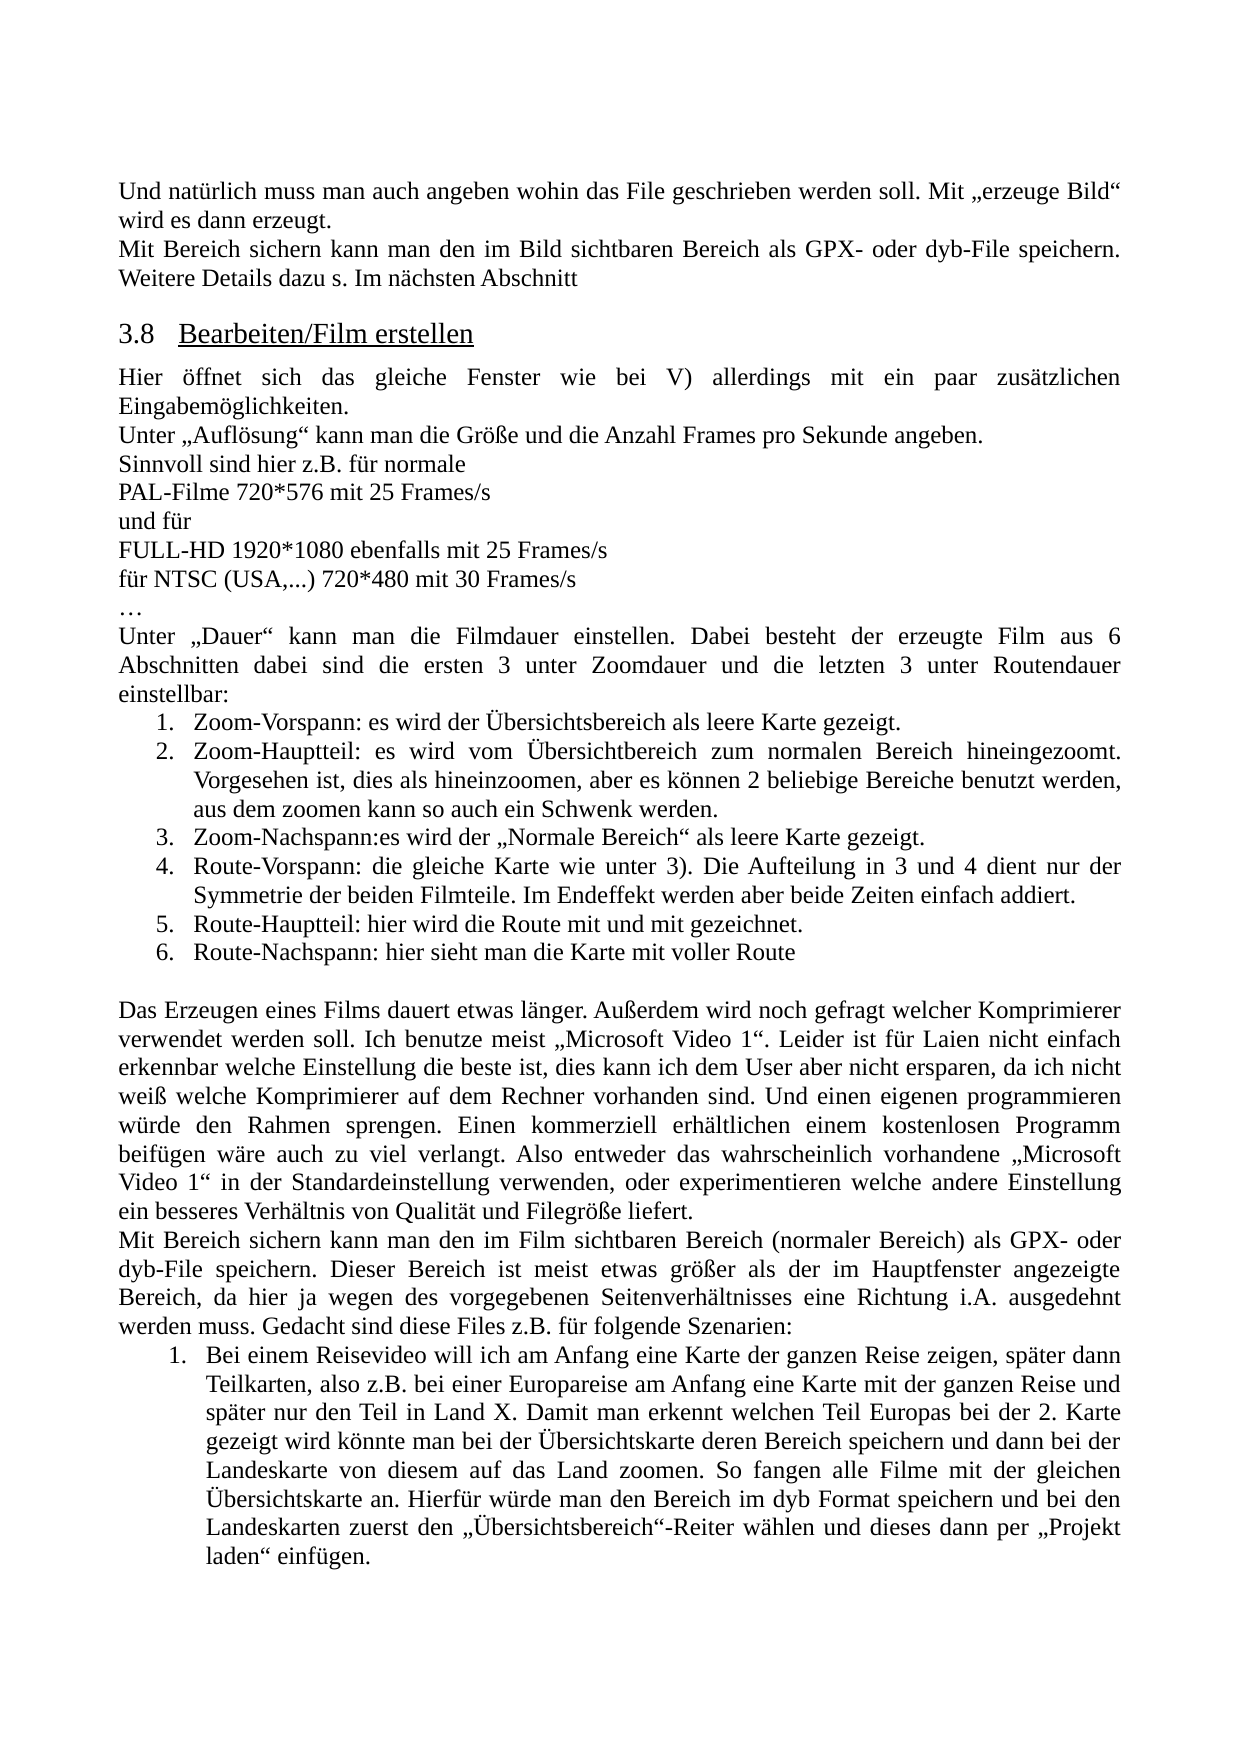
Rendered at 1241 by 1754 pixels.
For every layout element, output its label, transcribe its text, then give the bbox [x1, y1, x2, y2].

text … [118, 592, 1122, 621]
text Und natürlich muss man auch angeben wohin das File geschrieben werden soll. Mit „erzeuge Bild“ wird es dann erzeugt. [118, 176, 1122, 234]
list Route-Nachspann: hier sieht man die Karte mit voller Route [156, 937, 1122, 966]
text Unter „Dauer“ kann man die Filmdauer einstellen. Dabei besteht der erzeugte Film aus 6 Abschnitten dabei sind die ersten 3 unter Zoomdauer und die letzten 3 unter Routendauer einstellbar: [118, 621, 1122, 707]
text PAL-Filme 720*576 mit 25 Frames/s [118, 477, 1122, 506]
list Zoom-Vorspann: es wird der Übersichtsbereich als leere Karte gezeigt. [156, 707, 1122, 736]
text Sinnvoll sind hier z.B. für normale [118, 449, 1122, 477]
text und für [118, 506, 1122, 535]
list Route-Hauptteil: hier wird die Route mit und mit gezeichnet. [156, 909, 1122, 937]
text für NTSC (USA,...) 720*480 mit 30 Frames/s [118, 564, 1122, 592]
list Zoom-Hauptteil: es wird vom Übersichtbereich zum normalen Bereich hineingezoomt. Vorgesehen ist, dies als hineinzoomen, aber es können 2 beliebige Bereiche benutzt werden, aus dem zoomen kann so auch ein Schwenk werden. [156, 736, 1122, 822]
subtitle Bearbeiten/Film erstellen [118, 316, 1122, 350]
list Bei einem Reisevideo will ich am Anfang eine Karte der ganzen Reise zeigen, später dann Teilkarten, also z.B. bei einer Europareise am Anfang eine Karte mit der ganzen Reise und später nur den Teil in Land X. Damit man erkennt welchen Teil Europas bei der 2. Karte gezeigt wird könnte man bei der Übersichtskarte deren Bereich speichern und dann bei der Landeskarte von diesem auf das Land zoomen. So fangen alle Filme mit der gleichen Übersichtskarte an. Hierfür würde man den Bereich im dyb Format speichern und bei den Landeskarten zuerst den „Übersichtsbereich“-Reiter wählen und dieses dann per „Projekt laden“ einfügen. [168, 1340, 1122, 1570]
text Mit Bereich sichern kann man den im Film sichtbaren Bereich (normaler Bereich) als GPX- oder dyb-File speichern. Dieser Bereich ist meist etwas größer als der im Hauptfenster angezeigte Bereich, da hier ja wegen des vorgegebenen Seitenverhältnisses eine Richtung i.A. ausgedehnt werden muss. Gedacht sind diese Files z.B. für folgende Szenarien: [118, 1225, 1122, 1340]
text Das Erzeugen eines Films dauert etwas länger. Außerdem wird noch gefragt welcher Komprimierer verwendet werden soll. Ich benutze meist „Microsoft Video 1“. Leider ist für Laien nicht einfach erkennbar welche Einstellung die beste ist, dies kann ich dem User aber nicht ersparen, da ich nicht weiß welche Komprimierer auf dem Rechner vorhanden sind. Und einen eigenen programmieren würde den Rahmen sprengen. Einen kommerziell erhältlichen einem kostenlosen Programm beifügen wäre auch zu viel verlangt. Also entweder das wahrscheinlich vorhandene „Microsoft Video 1“ in der Standardeinstellung verwenden, oder experimentieren welche andere Einstellung ein besseres Verhältnis von Qualität und Filegröße liefert. [118, 995, 1122, 1225]
list Route-Vorspann: die gleiche Karte wie unter 3). Die Aufteilung in 3 und 4 dient nur der Symmetrie der beiden Filmteile. Im Endeffekt werden aber beide Zeiten einfach addiert. [156, 851, 1122, 909]
text Mit Bereich sichern kann man den im Bild sichtbaren Bereich als GPX- oder dyb-File speichern. Weitere Details dazu s. Im nächsten Abschnitt [118, 234, 1122, 291]
text Unter „Auflösung“ kann man die Größe und die Anzahl Frames pro Sekunde angeben. [118, 420, 1122, 449]
list Zoom-Nachspann:es wird der „Normale Bereich“ als leere Karte gezeigt. [156, 822, 1122, 851]
text FULL-HD 1920*1080 ebenfalls mit 25 Frames/s [118, 535, 1122, 564]
text Hier öffnet sich das gleiche Fenster wie bei V) allerdings mit ein paar zusätzlichen Eingabemöglichkeiten. [118, 362, 1122, 420]
